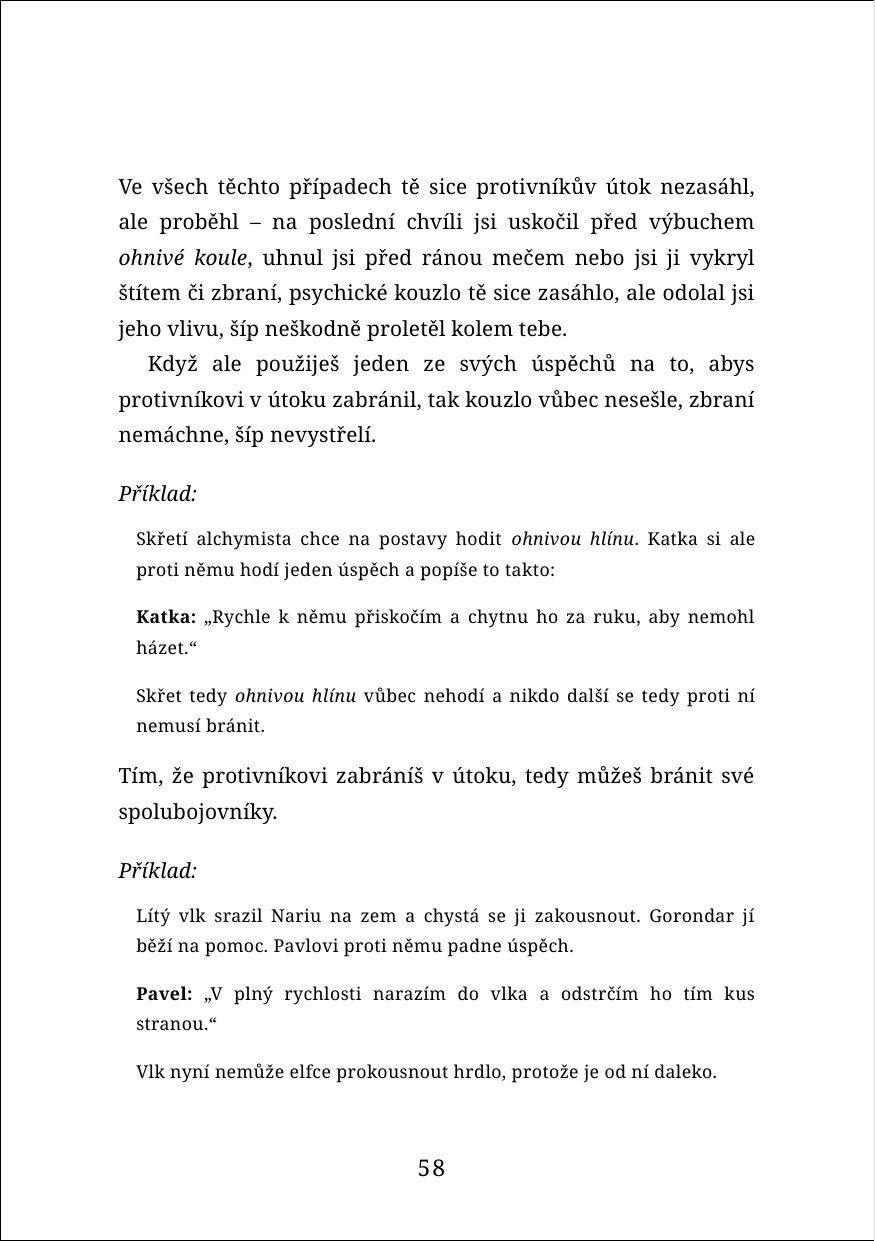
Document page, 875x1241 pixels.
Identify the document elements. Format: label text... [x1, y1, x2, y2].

text Lítý vlk srazil Nariu na zem a chystá se ji zakousnout. Gorondar jí běží na pomoc. Pavlovi proti němu padne úspěch. [136, 903, 756, 958]
text Tím, že protivníkovi zabráníš v útoku, tedy můžeš bránit své spolubojovníky. [118, 761, 756, 825]
text Skřetí alchymista chce na postavy hodit ohnivou hlínu. Katka si ale proti němu hodí jeden úspěch a popíše to takto: [136, 527, 756, 581]
text Příklad: [118, 856, 756, 884]
text Pavel: „V plný rychlosti narazím do vlka a odstrčím ho tím kus stranou.“ [136, 981, 756, 1036]
text Ve všech těchto případech tě sice protivníkův útok nezasáhl, ale proběhl – na poslední chvíli jsi uskočil před výbuchem ohnivé koule, uhnul jsi před ránou mečem nebo jsi ji vykryl štítem či zbraní, psychické kouzlo tě sice zasáhlo, ale odolal jsi jeho vlivu, šíp neškodně proletěl kolem tebe. Když ale použiješ jeden ze svých úspěchů na to, abys protivníkovi v útoku zabránil, tak kouzlo vůbec nesešle, zbraní nemáchne, šíp nevystřelí. [118, 172, 756, 449]
text Katka: „Rychle k němu přiskočím a chytnu ho za ruku, aby nemohl házet.“ [136, 605, 756, 659]
text Příklad: [118, 479, 756, 508]
text Vlk nyní nemůže elfce prokousnout hrdlo, protože je od ní daleko. [136, 1059, 756, 1084]
text Skřet tedy ohnivou hlínu vůbec nehodí a nikdo další se tedy proti ní nemusí bránit. [136, 683, 756, 737]
